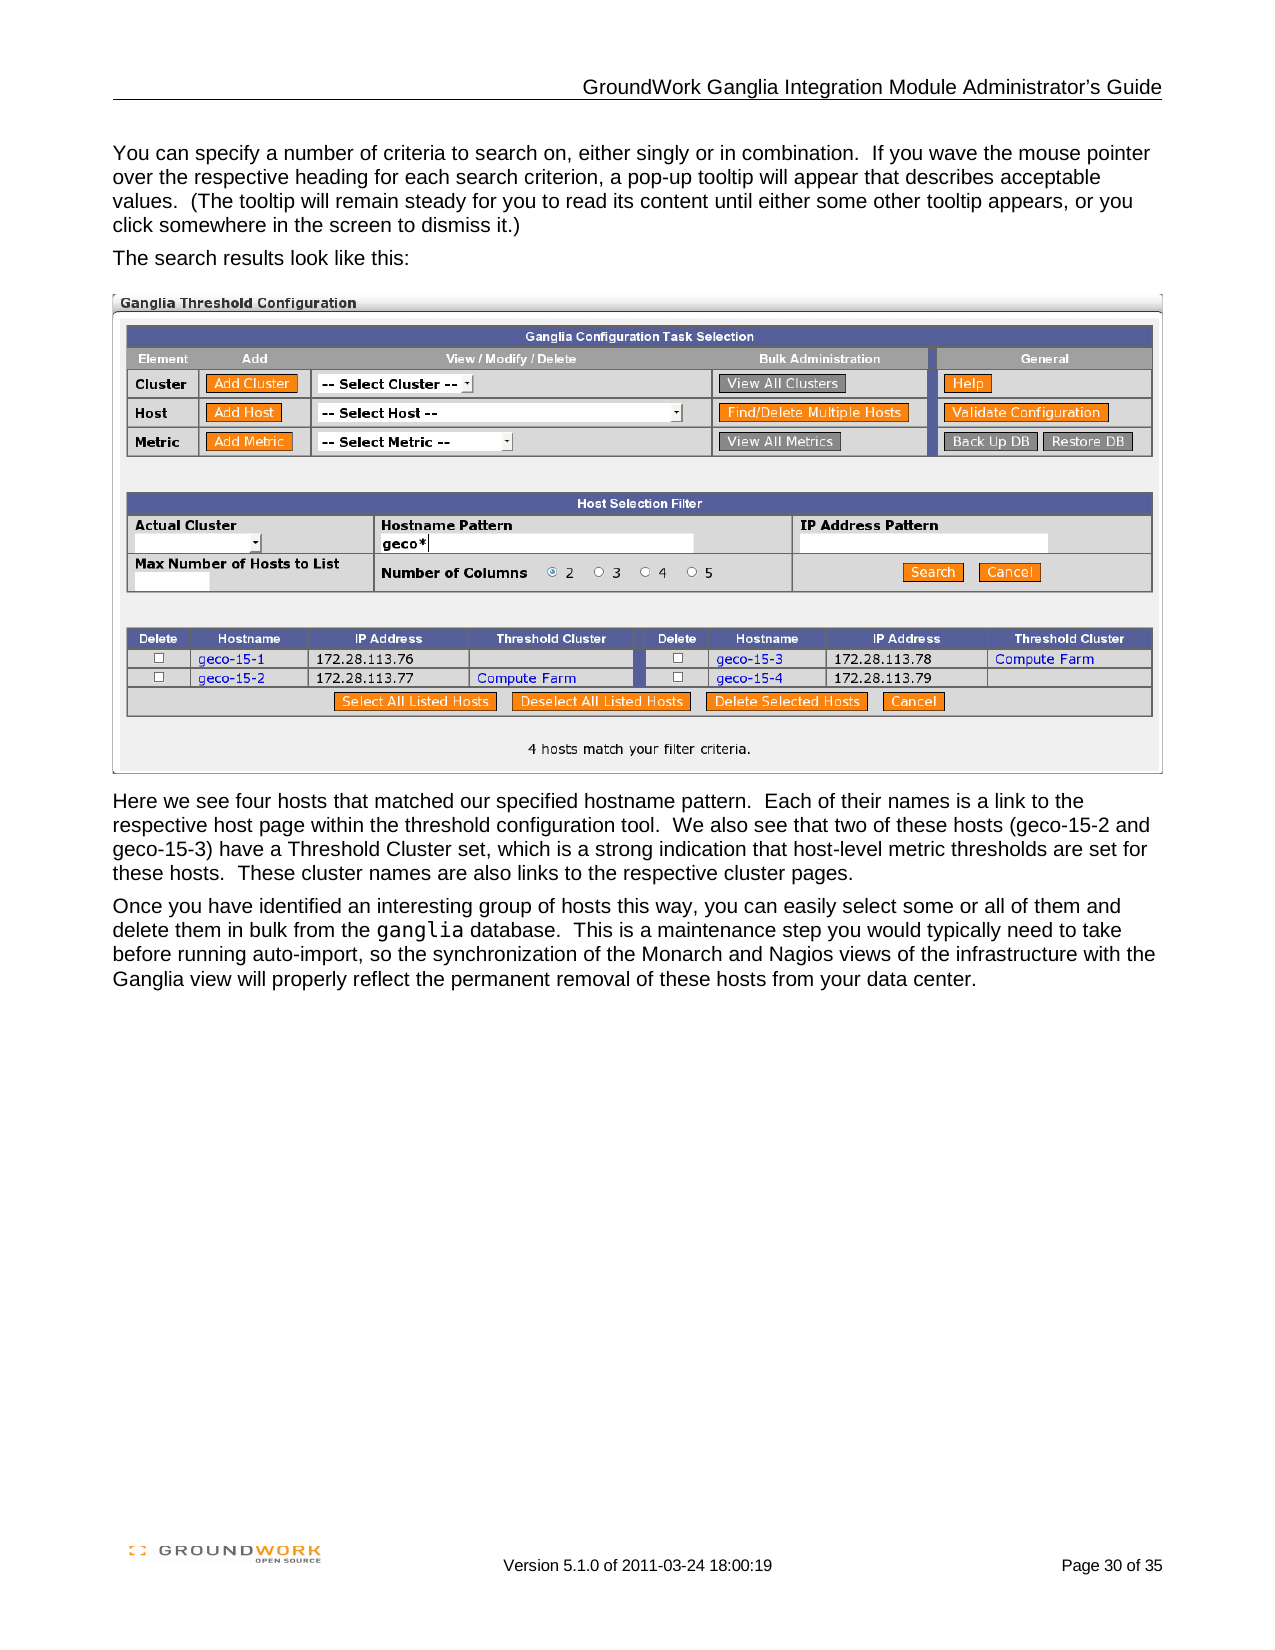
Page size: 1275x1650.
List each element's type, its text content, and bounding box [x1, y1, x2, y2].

text [112, 279, 1162, 294]
text Once you have identified an interesting group of hosts this way, you can easily select some or all of them and delete them in bulk from the ganglia database. This is a maintenance step you would typically need to take before running auto-import, so the synchronization of the Monarch and Nagios views of the infrastructure with the Ganglia view will properly reflect the permanent removal of these hosts from your data center. [112, 894, 1162, 991]
text The search results look like this: [112, 246, 1162, 270]
picture [129, 1546, 321, 1563]
text Here we see four hosts that matched our specified hostname pattern. Each of their names is a link to the respective host page within the threshold configuration tool. We also see that two of these hosts (geco-15-2 and geco-15-3) have a Threshold Cluster set, which is a strong indication that host-level metric thresholds are set for these hosts. These cluster names are also links to the respective cluster pages. [112, 774, 1162, 885]
picture [112, 294, 1163, 774]
text You can specify a number of criteria to search on, either singly or in combination. If you wave the mouse pointer over the respective heading for each search criterion, a pop-up tooltip will appear that describes acceptable values. (The tooltip will remain steady for you to read its content until either some other tooltip appears, or you click somewhere in the screen to dismiss it.) [112, 141, 1162, 237]
